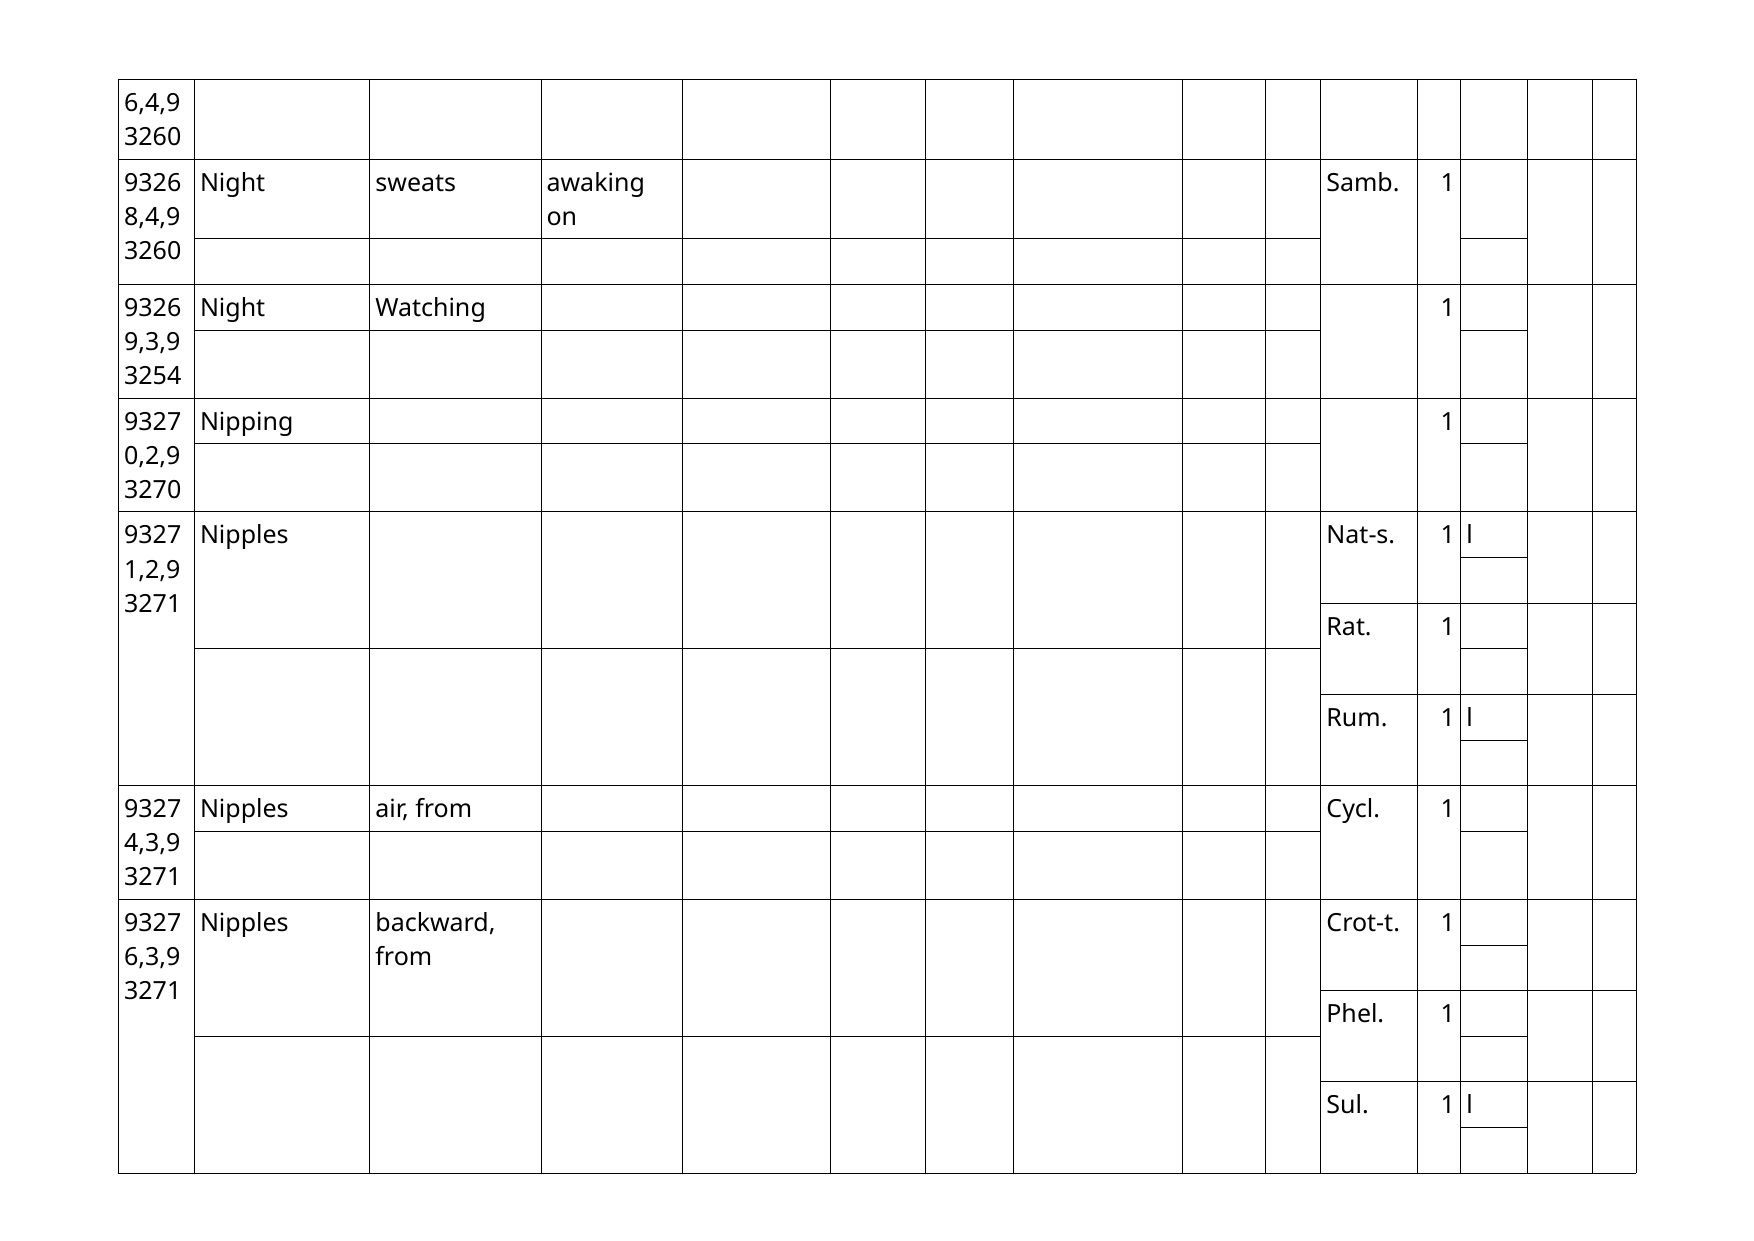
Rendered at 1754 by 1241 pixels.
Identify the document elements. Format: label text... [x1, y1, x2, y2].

table_cell [1014, 1037, 1182, 1173]
table_cell [831, 239, 925, 284]
table_cell [1593, 399, 1636, 511]
table_cell 1 [1418, 1082, 1460, 1173]
table_cell [1014, 285, 1182, 329]
table_cell [1321, 285, 1417, 398]
table_cell [195, 1037, 369, 1173]
table_cell [195, 331, 369, 398]
table_cell [1014, 80, 1182, 158]
table_cell 6,4,93260 [119, 80, 194, 158]
table_cell [370, 512, 541, 648]
table_cell [1528, 160, 1592, 284]
table_cell 93276,3,93271 [119, 900, 194, 1173]
table_cell [926, 80, 1013, 158]
table_cell [1461, 1128, 1527, 1173]
table_cell [1014, 512, 1182, 648]
table_cell [1014, 444, 1182, 511]
table_cell [370, 239, 541, 284]
table_cell [1014, 331, 1182, 398]
table_cell [1528, 399, 1592, 511]
table_cell [1014, 160, 1182, 238]
table_cell [1266, 512, 1320, 648]
table_cell [831, 444, 925, 511]
table_cell [1266, 900, 1320, 1036]
table_cell [1461, 946, 1527, 990]
table_cell [1014, 239, 1182, 284]
table_cell [1461, 331, 1527, 398]
table_cell l [1461, 512, 1527, 557]
table_cell [1183, 900, 1265, 1036]
table_cell 1 [1418, 695, 1460, 785]
table_cell [926, 285, 1013, 329]
table_cell [1266, 832, 1320, 899]
table_cell [926, 786, 1013, 831]
table_cell [1461, 649, 1527, 694]
table_cell [683, 399, 830, 443]
table_cell [195, 239, 369, 284]
table_cell l [1461, 695, 1527, 739]
table_cell [370, 649, 541, 785]
table_cell [1528, 991, 1592, 1081]
table_cell l [1461, 1082, 1527, 1127]
table_cell [1266, 444, 1320, 511]
table_cell [1183, 331, 1265, 398]
table_cell [926, 331, 1013, 398]
table_cell [1528, 786, 1592, 899]
table_cell [370, 399, 541, 443]
table_cell [926, 649, 1013, 785]
table_cell [1266, 649, 1320, 785]
table_cell 1 [1418, 991, 1460, 1081]
table_cell air, from [370, 786, 541, 831]
table_cell [1528, 80, 1592, 158]
table_cell sweats [370, 160, 541, 238]
table_cell [1266, 80, 1320, 158]
table_cell [1528, 285, 1592, 398]
table_cell [831, 331, 925, 398]
table_cell [1461, 786, 1527, 831]
table_cell [683, 331, 830, 398]
table_cell [1593, 786, 1636, 899]
table_cell [195, 649, 369, 785]
table_cell [1593, 991, 1636, 1081]
table_cell [542, 786, 682, 831]
table_cell [370, 832, 541, 899]
table_cell [1461, 80, 1527, 158]
table_cell [683, 786, 830, 831]
table_cell Watching [370, 285, 541, 329]
table_cell [1593, 285, 1636, 398]
table_cell [926, 512, 1013, 648]
table_cell [926, 444, 1013, 511]
table_cell [1461, 285, 1527, 329]
table_cell [1266, 786, 1320, 831]
table_cell Nat-s. [1321, 512, 1417, 603]
table_cell [831, 512, 925, 648]
table_cell [1461, 1037, 1527, 1081]
table_cell [1266, 239, 1320, 284]
table_cell [831, 900, 925, 1036]
table_cell [1183, 1037, 1265, 1173]
table_cell [370, 1037, 541, 1173]
table_cell [1593, 160, 1636, 284]
table_cell Cycl. [1321, 786, 1417, 899]
table_cell [926, 1037, 1013, 1173]
table_cell [1321, 399, 1417, 511]
table_cell [195, 80, 369, 158]
table_cell Rum. [1321, 695, 1417, 785]
table_cell [926, 160, 1013, 238]
table_cell [542, 239, 682, 284]
table_cell [1183, 512, 1265, 648]
table_cell 1 [1418, 900, 1460, 990]
table_cell [683, 160, 830, 238]
table_cell [683, 285, 830, 329]
table_cell [1593, 512, 1636, 603]
table_cell [370, 444, 541, 511]
table_cell [683, 80, 830, 158]
table_cell [1183, 832, 1265, 899]
table_cell [1266, 399, 1320, 443]
table_cell 1 [1418, 604, 1460, 694]
table_cell [926, 239, 1013, 284]
table_cell [683, 832, 830, 899]
table_cell [1461, 741, 1527, 785]
table_cell [1461, 832, 1527, 899]
table_cell Phel. [1321, 991, 1417, 1081]
table_cell [1461, 900, 1527, 944]
table_cell [831, 285, 925, 329]
table_cell Nipples [195, 786, 369, 831]
table_cell [683, 1037, 830, 1173]
table_cell [926, 399, 1013, 443]
table_cell [831, 649, 925, 785]
table_cell [370, 80, 541, 158]
table_cell [831, 399, 925, 443]
table_cell Crot-t. [1321, 900, 1417, 990]
table_cell [1461, 160, 1527, 238]
table_cell Night [195, 160, 369, 238]
table_cell [1014, 399, 1182, 443]
table_cell [683, 512, 830, 648]
table_cell Night [195, 285, 369, 329]
table_cell [1183, 239, 1265, 284]
table_cell [1528, 512, 1592, 603]
table_cell awaking on [542, 160, 682, 238]
table_cell [542, 331, 682, 398]
table_cell [831, 1037, 925, 1173]
table_cell [1461, 399, 1527, 443]
table_cell [1266, 1037, 1320, 1173]
table_cell [683, 649, 830, 785]
table_cell [1321, 80, 1417, 158]
table_cell [683, 444, 830, 511]
table_cell [542, 80, 682, 158]
table_cell [926, 900, 1013, 1036]
table_cell [926, 832, 1013, 899]
table_cell 1 [1418, 512, 1460, 603]
table_cell [1183, 649, 1265, 785]
table_cell [542, 649, 682, 785]
table_cell [1461, 558, 1527, 603]
table_cell [1183, 399, 1265, 443]
table_cell [1266, 285, 1320, 329]
table_cell [1183, 285, 1265, 329]
table_cell [542, 285, 682, 329]
table_cell Nipples [195, 512, 369, 648]
table_cell [1528, 1082, 1592, 1173]
table_cell 93270,2,93270 [119, 399, 194, 511]
table_cell [1014, 786, 1182, 831]
table_cell [1461, 604, 1527, 648]
table_cell 93271,2,93271 [119, 512, 194, 785]
table_cell 1 [1418, 786, 1460, 899]
table_cell [1593, 900, 1636, 990]
table_cell 1 [1418, 399, 1460, 511]
table_cell Nipples [195, 900, 369, 1036]
table_cell [542, 444, 682, 511]
table_cell [1418, 80, 1460, 158]
table_cell [1183, 444, 1265, 511]
table_cell Nipping [195, 399, 369, 443]
table_cell [1528, 900, 1592, 990]
table_cell [1461, 239, 1527, 284]
table_cell [1183, 786, 1265, 831]
table_cell [683, 239, 830, 284]
table_cell [1183, 160, 1265, 238]
table_cell [1266, 160, 1320, 238]
table_cell [542, 832, 682, 899]
table_cell [1528, 604, 1592, 694]
table_cell [1528, 695, 1592, 785]
table_cell [1183, 80, 1265, 158]
table_cell [1461, 991, 1527, 1036]
table_cell 93269,3,93254 [119, 285, 194, 398]
table_cell [1461, 444, 1527, 511]
table_cell [1014, 900, 1182, 1036]
table_cell Rat. [1321, 604, 1417, 694]
table_cell [542, 900, 682, 1036]
table_cell [1593, 1082, 1636, 1173]
table_cell [1593, 80, 1636, 158]
table_cell [195, 832, 369, 899]
table_cell [831, 160, 925, 238]
table_cell [683, 900, 830, 1036]
table_cell [542, 399, 682, 443]
table_cell 1 [1418, 160, 1460, 284]
table_cell [831, 786, 925, 831]
table_cell 93268,4,93260 [119, 160, 194, 284]
table_cell [1014, 649, 1182, 785]
table_cell [370, 331, 541, 398]
table_cell [542, 512, 682, 648]
table_cell Sul. [1321, 1082, 1417, 1173]
table_cell Samb. [1321, 160, 1417, 284]
table_cell 93274,3,93271 [119, 786, 194, 899]
table_cell [1593, 604, 1636, 694]
table_cell 1 [1418, 285, 1460, 398]
table_cell [1593, 695, 1636, 785]
table_cell [195, 444, 369, 511]
table_cell [1014, 832, 1182, 899]
table_cell backward, from [370, 900, 541, 1036]
table_cell [542, 1037, 682, 1173]
table_cell [831, 80, 925, 158]
table_cell [831, 832, 925, 899]
table_cell [1266, 331, 1320, 398]
